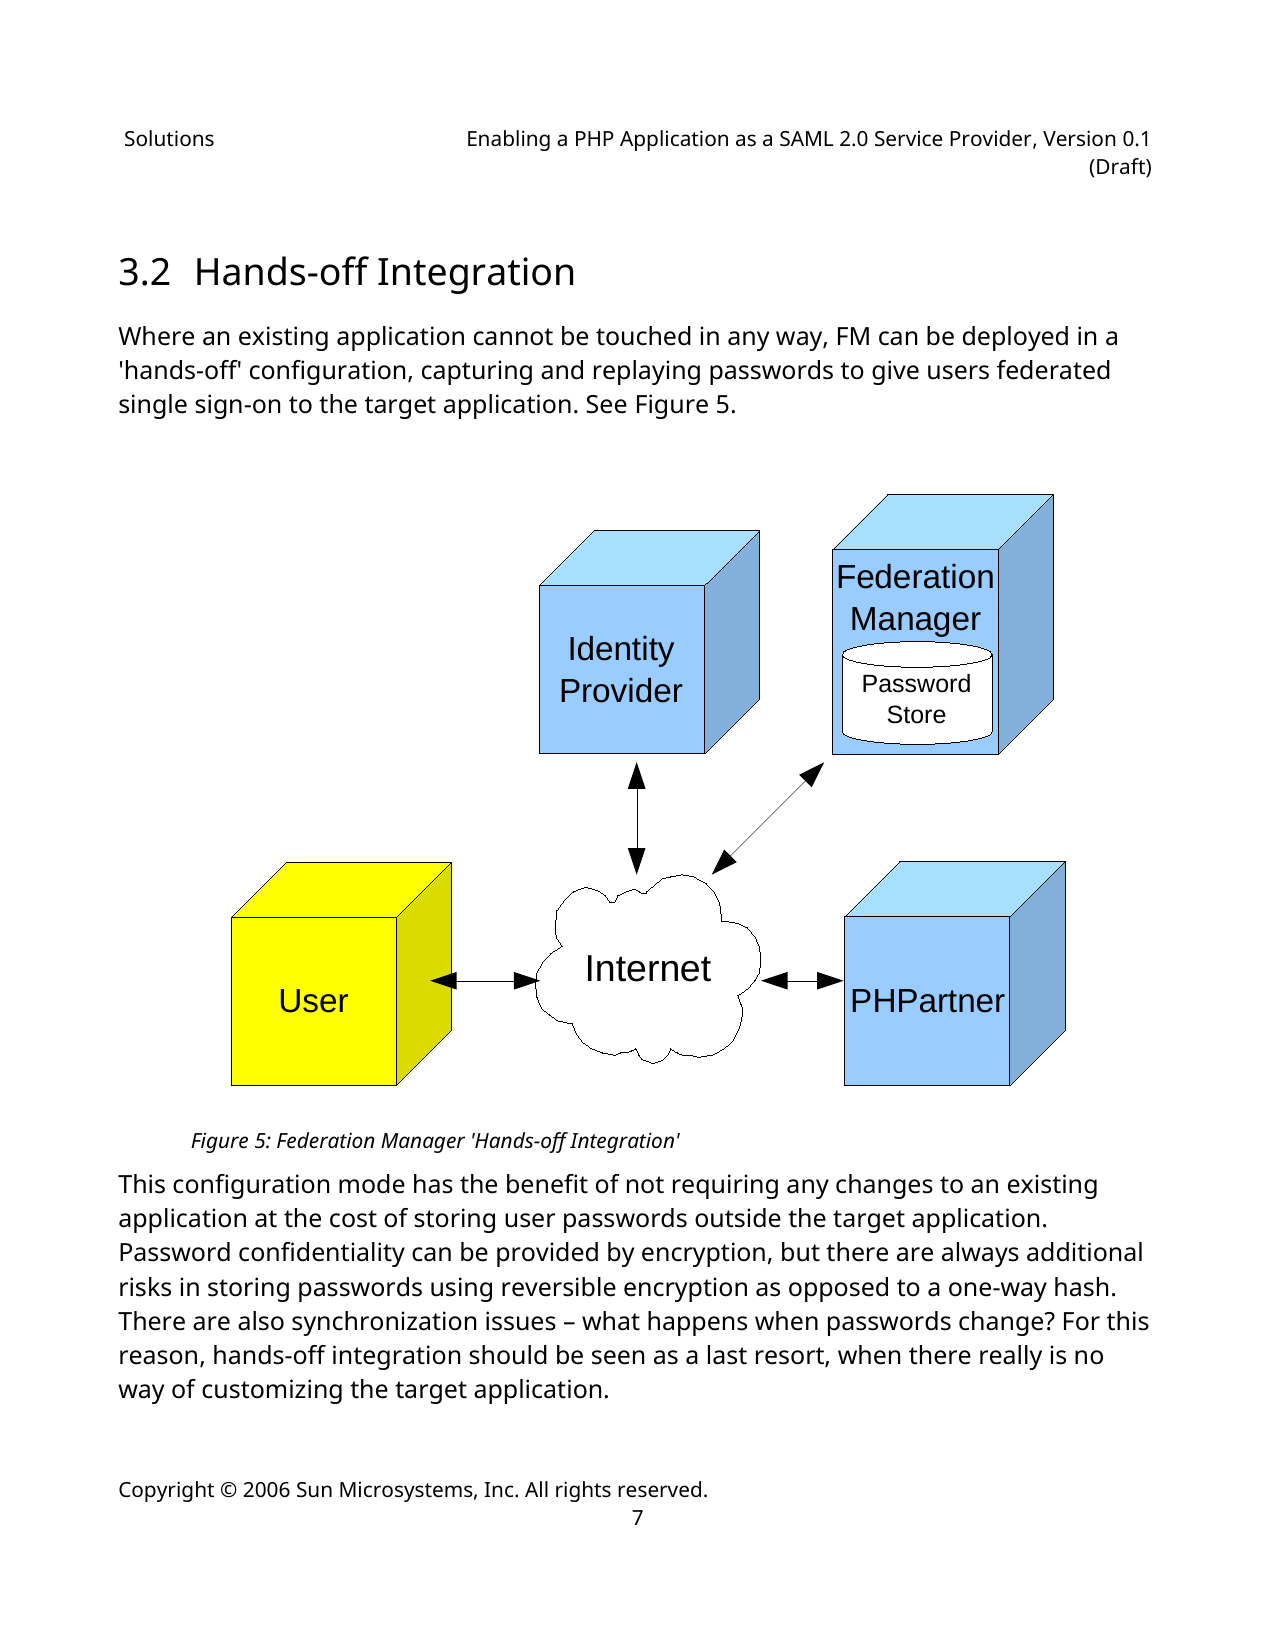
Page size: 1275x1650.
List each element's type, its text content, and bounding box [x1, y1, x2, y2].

text Figure 5: Federation Manager 'Hands-off Integration' [191, 446, 1084, 1154]
subtitle Hands-off Integration [118, 245, 1157, 296]
text This configuration mode has the benefit of not requiring any changes to an existing application at the cost of storing user passwords outside the target application. Password confidentiality can be provided by encryption, but there are always additional risks in storing passwords using reversible encryption as opposed to a one-way hash. There are also synchronization issues – what happens when passwords change? For this reason, hands-off integration should be seen as a last resort, when there really is no way of customizing the target application. [118, 1167, 1157, 1405]
text Where an existing application cannot be touched in any way, FM can be deployed in a 'hands-off' configuration, capturing and replaying passwords to give users federated single sign-on to the target application. See Figure 5. [118, 318, 1157, 421]
